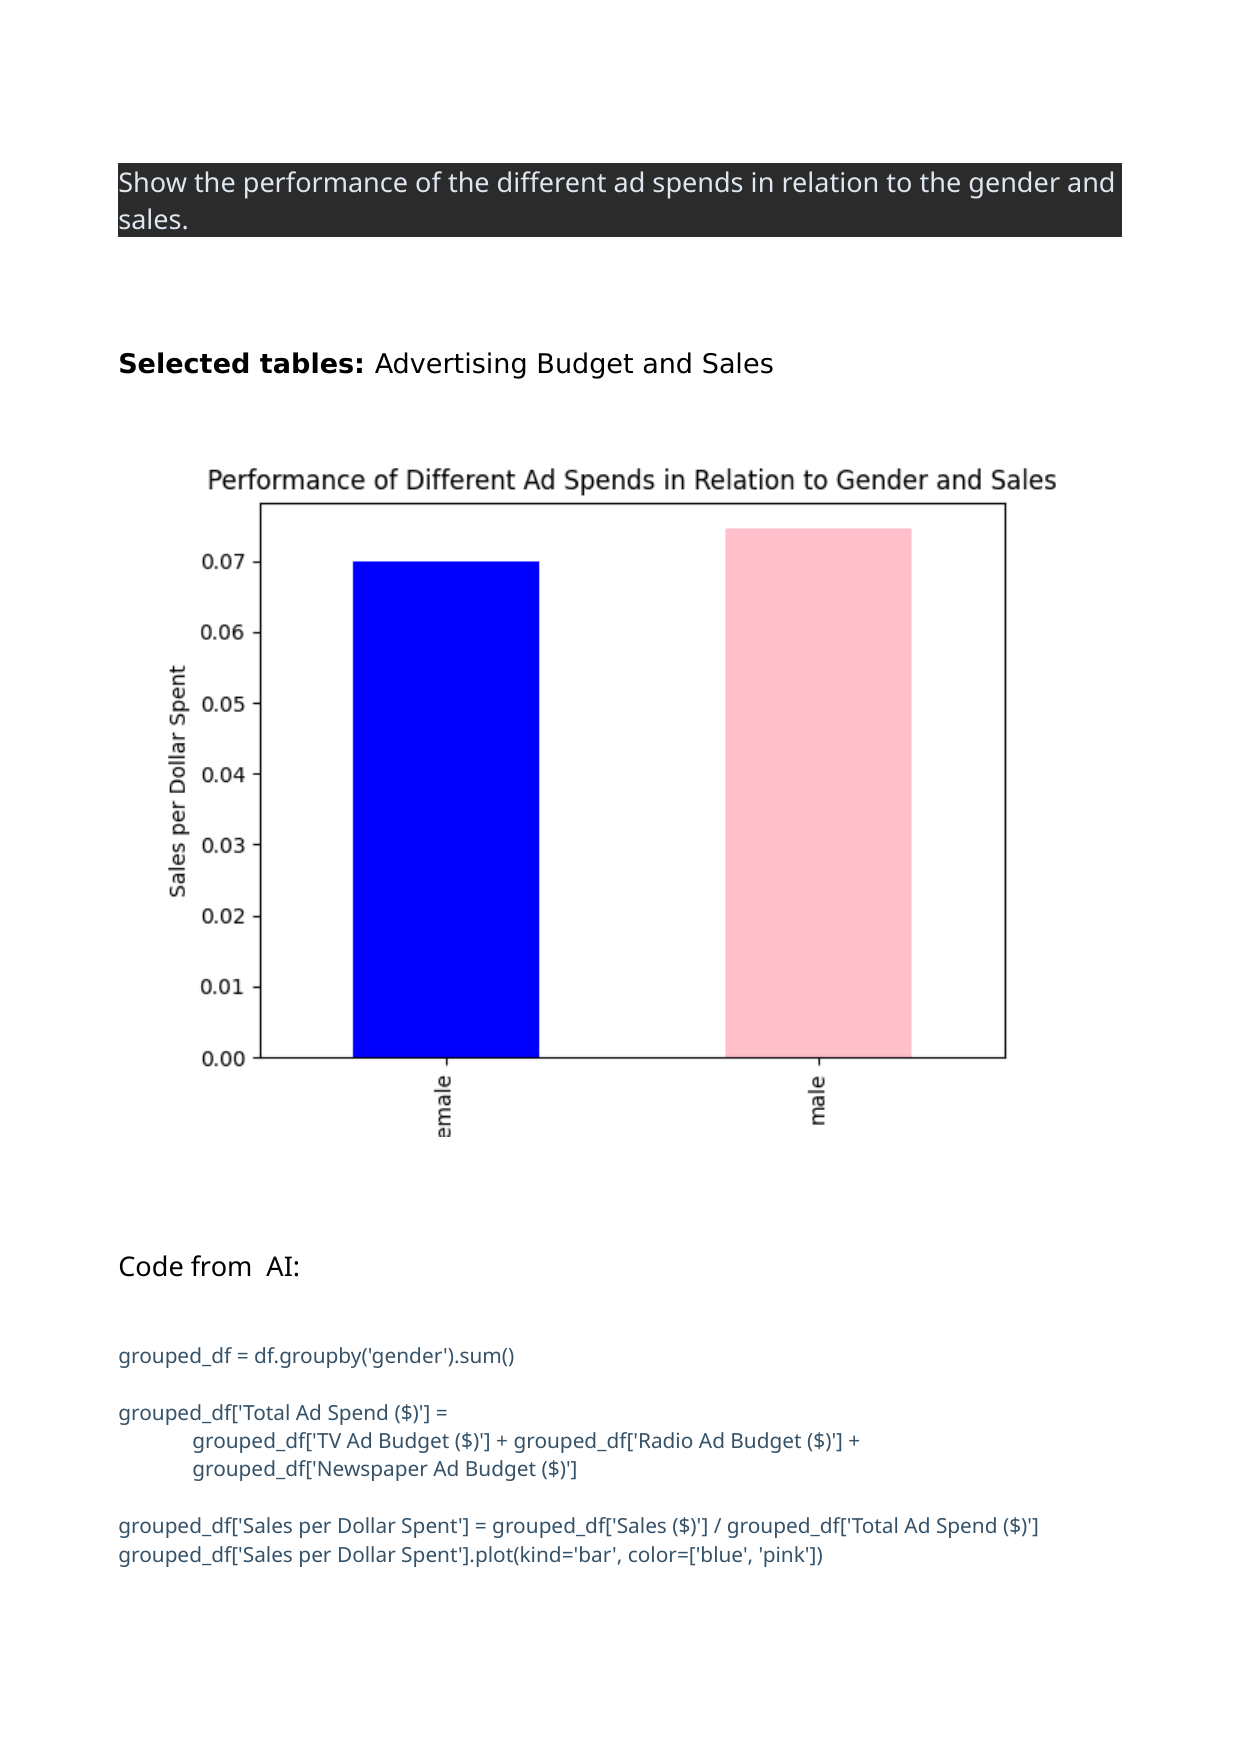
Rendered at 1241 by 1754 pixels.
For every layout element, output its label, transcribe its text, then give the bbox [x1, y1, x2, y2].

text grouped_df['Sales per Dollar Spent'].plot(kind='bar', color=['blue', 'pink']) [118, 1540, 1122, 1568]
picture [140, 416, 1100, 1137]
text Selected tables: Advertising Budget and Sales [118, 348, 1122, 379]
text grouped_df['TV Ad Budget ($)'] + grouped_df['Radio Ad Budget ($)'] + grouped_df['Newspaper Ad Budget ($)'] [118, 1426, 1122, 1483]
text grouped_df = df.groupby('gender').sum() [118, 1341, 1122, 1369]
text Code from AI: [118, 1247, 1122, 1284]
text grouped_df['Sales per Dollar Spent'] = grouped_df['Sales ($)'] / grouped_df['Total Ad Spend ($)'] [118, 1511, 1122, 1540]
text Show the performance of the different ad spends in relation to the gender and sales. [118, 163, 1122, 237]
text grouped_df['Total Ad Spend ($)'] = [118, 1398, 1122, 1426]
